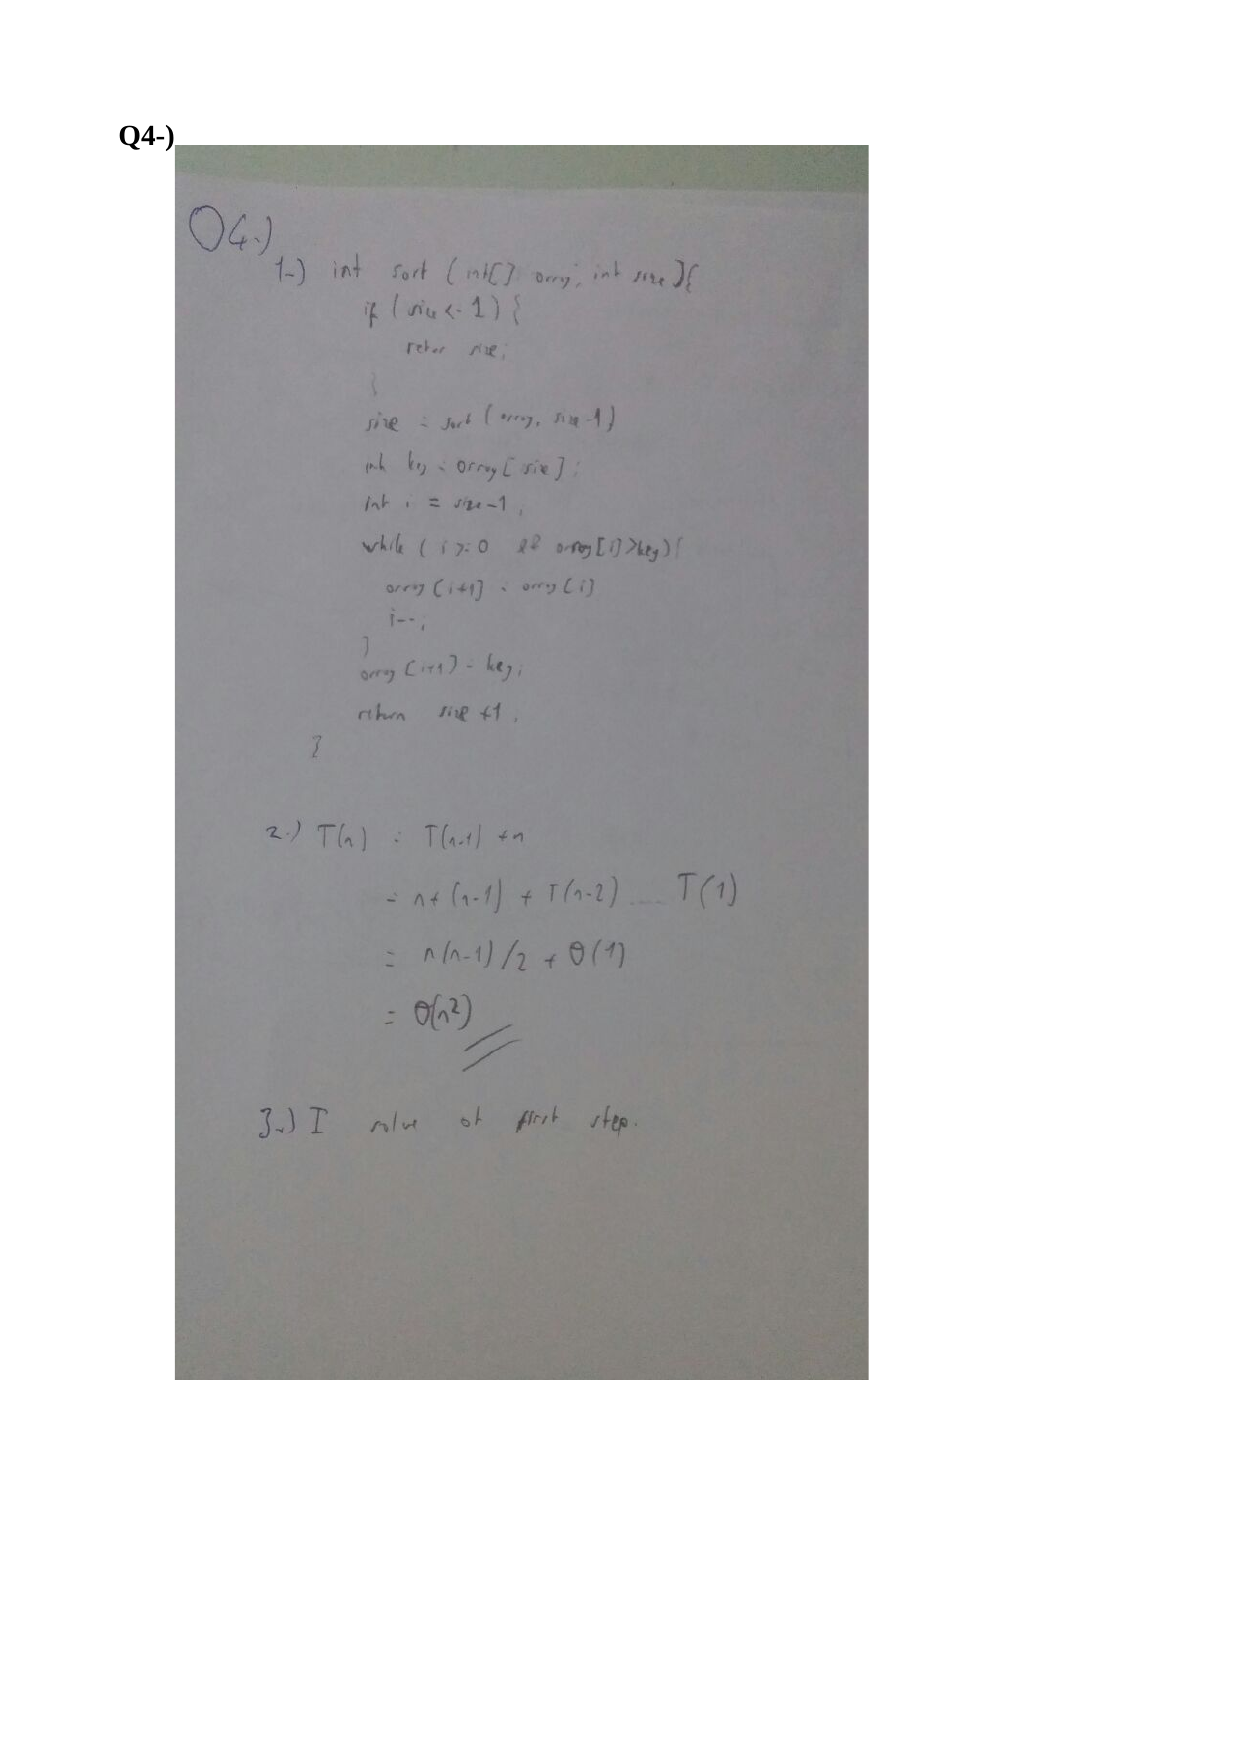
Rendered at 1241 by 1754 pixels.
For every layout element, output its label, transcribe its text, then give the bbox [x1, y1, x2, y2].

text Q4-) [118, 118, 1122, 1379]
